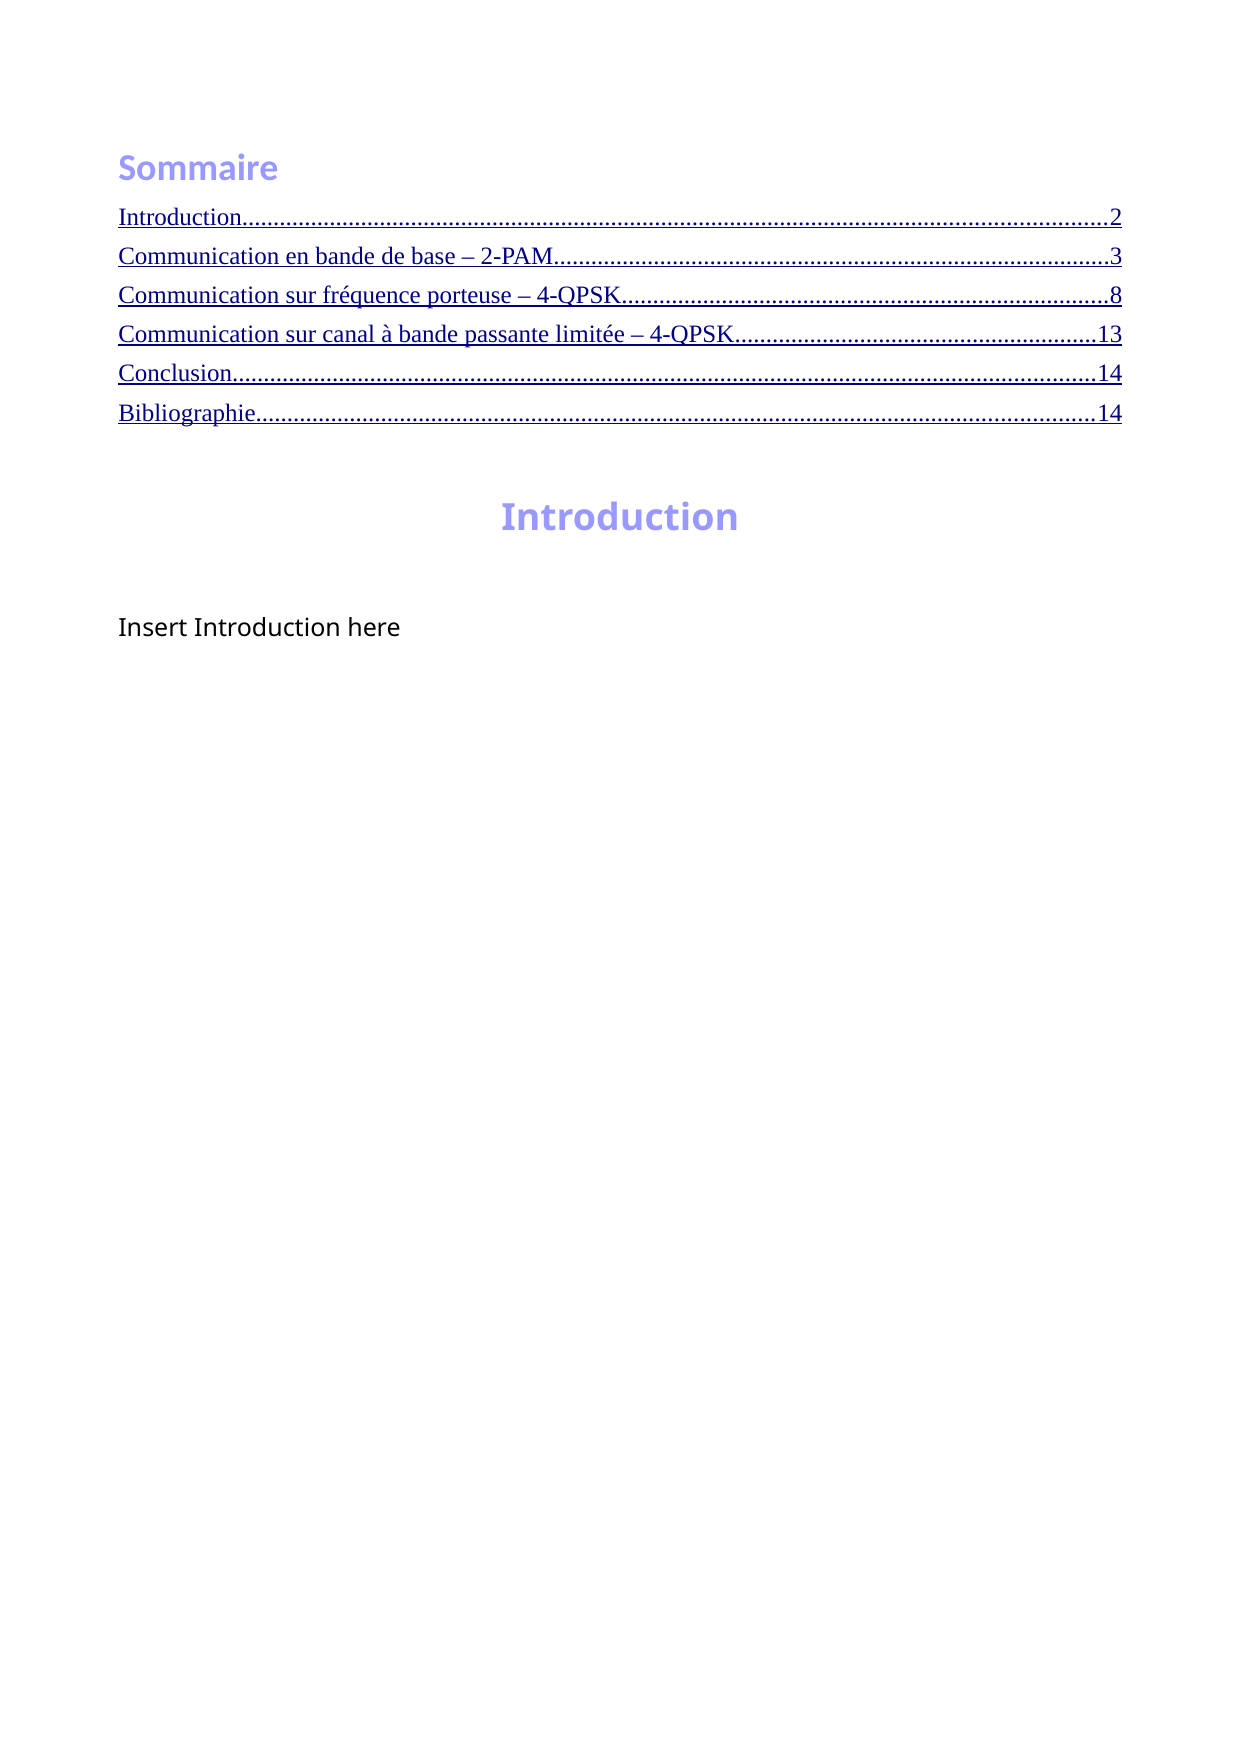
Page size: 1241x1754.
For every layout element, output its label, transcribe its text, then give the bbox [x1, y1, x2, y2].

text Bibliographie 14 [118, 398, 1122, 423]
subtitle Introduction [118, 491, 1122, 542]
text Insert Introduction here [118, 609, 1122, 644]
text Communication sur canal à bande passante limitée – 4-QPSK 13 [118, 319, 1122, 344]
text Communication sur fréquence porteuse – 4-QPSK 8 [118, 280, 1122, 305]
text Conclusion 14 [118, 358, 1122, 383]
subtitle Sommaire [118, 143, 1122, 189]
text Introduction 2 [118, 202, 1122, 227]
text Communication en bande de base – 2-PAM 3 [118, 241, 1122, 266]
